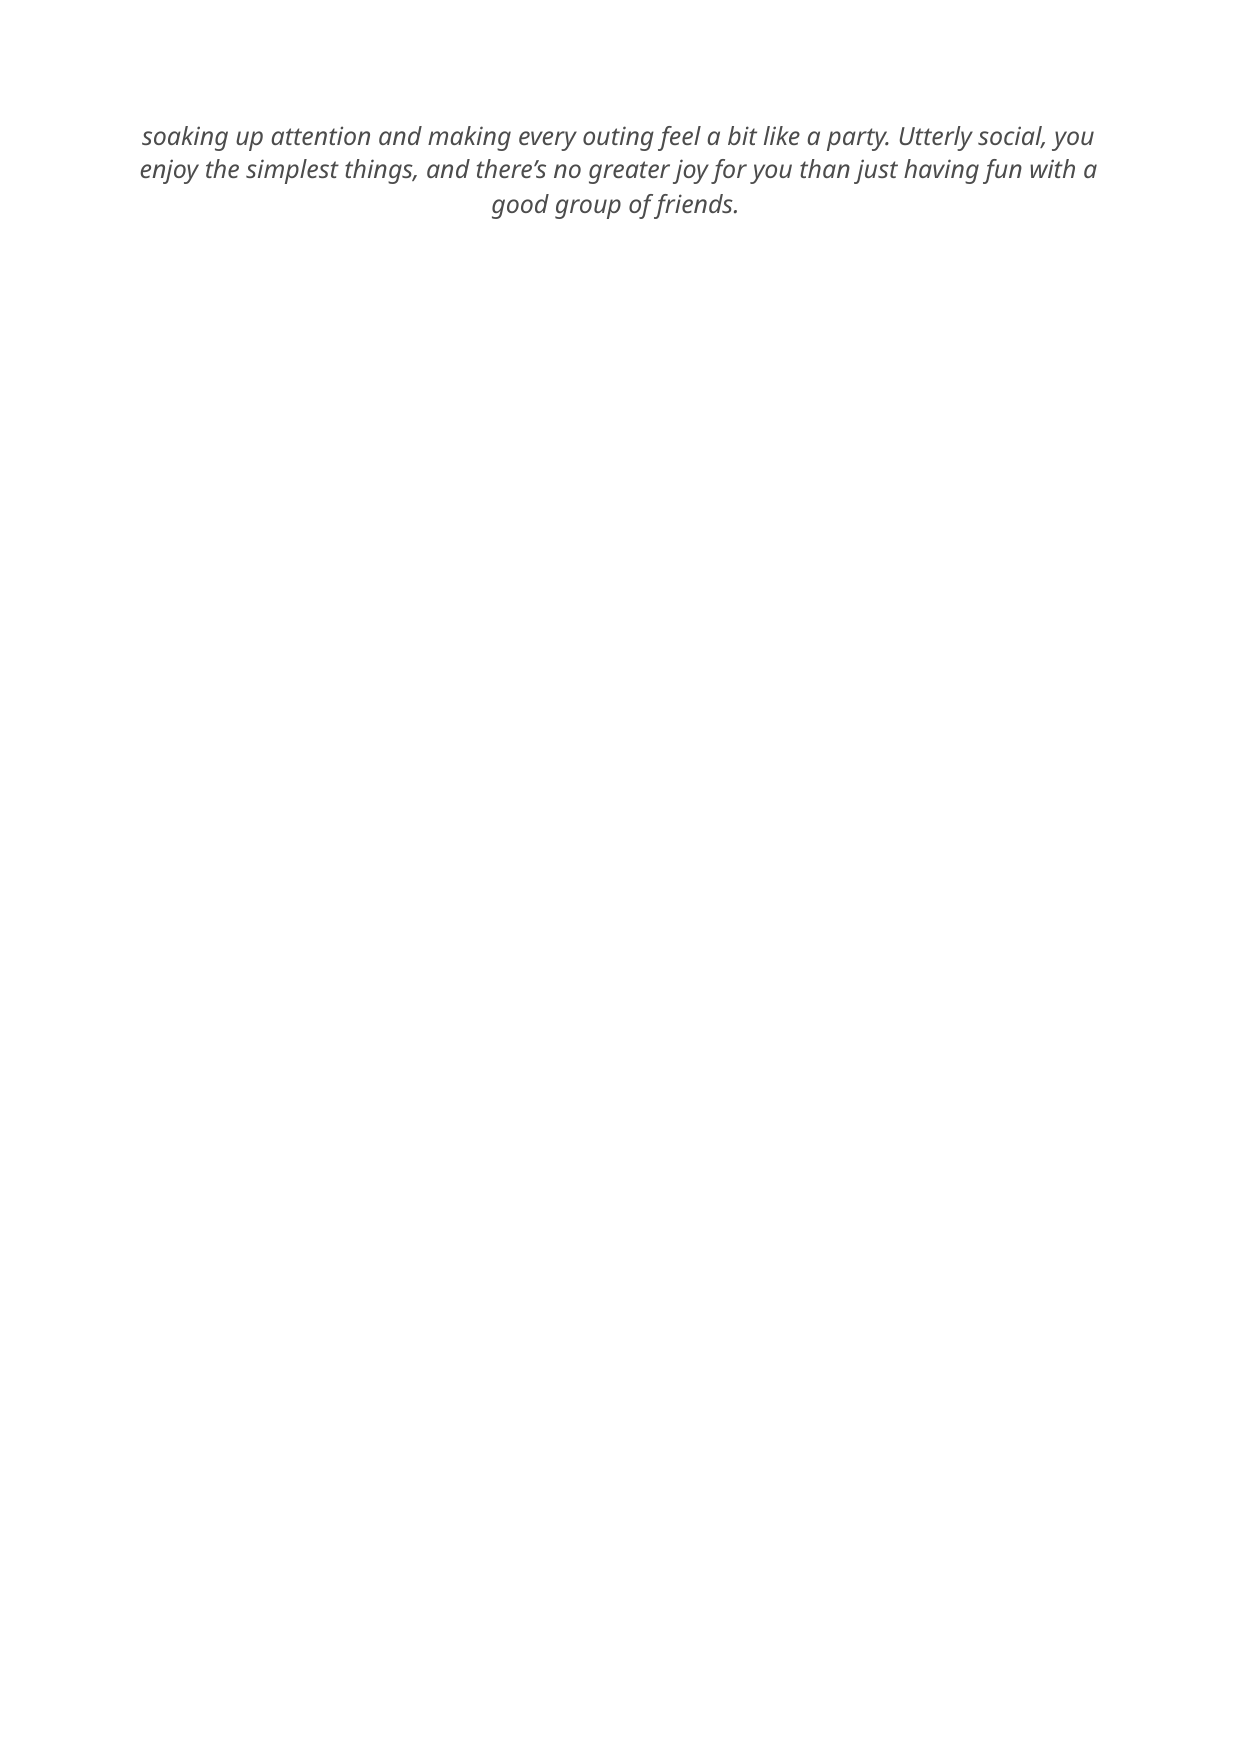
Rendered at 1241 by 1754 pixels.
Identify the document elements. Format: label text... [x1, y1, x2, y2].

text soaking up attention and making every outing feel a bit like a party. Utterly social, you enjoy the simplest things, and there’s no greater joy for you than just having fun with a good group of friends. [118, 118, 1122, 220]
